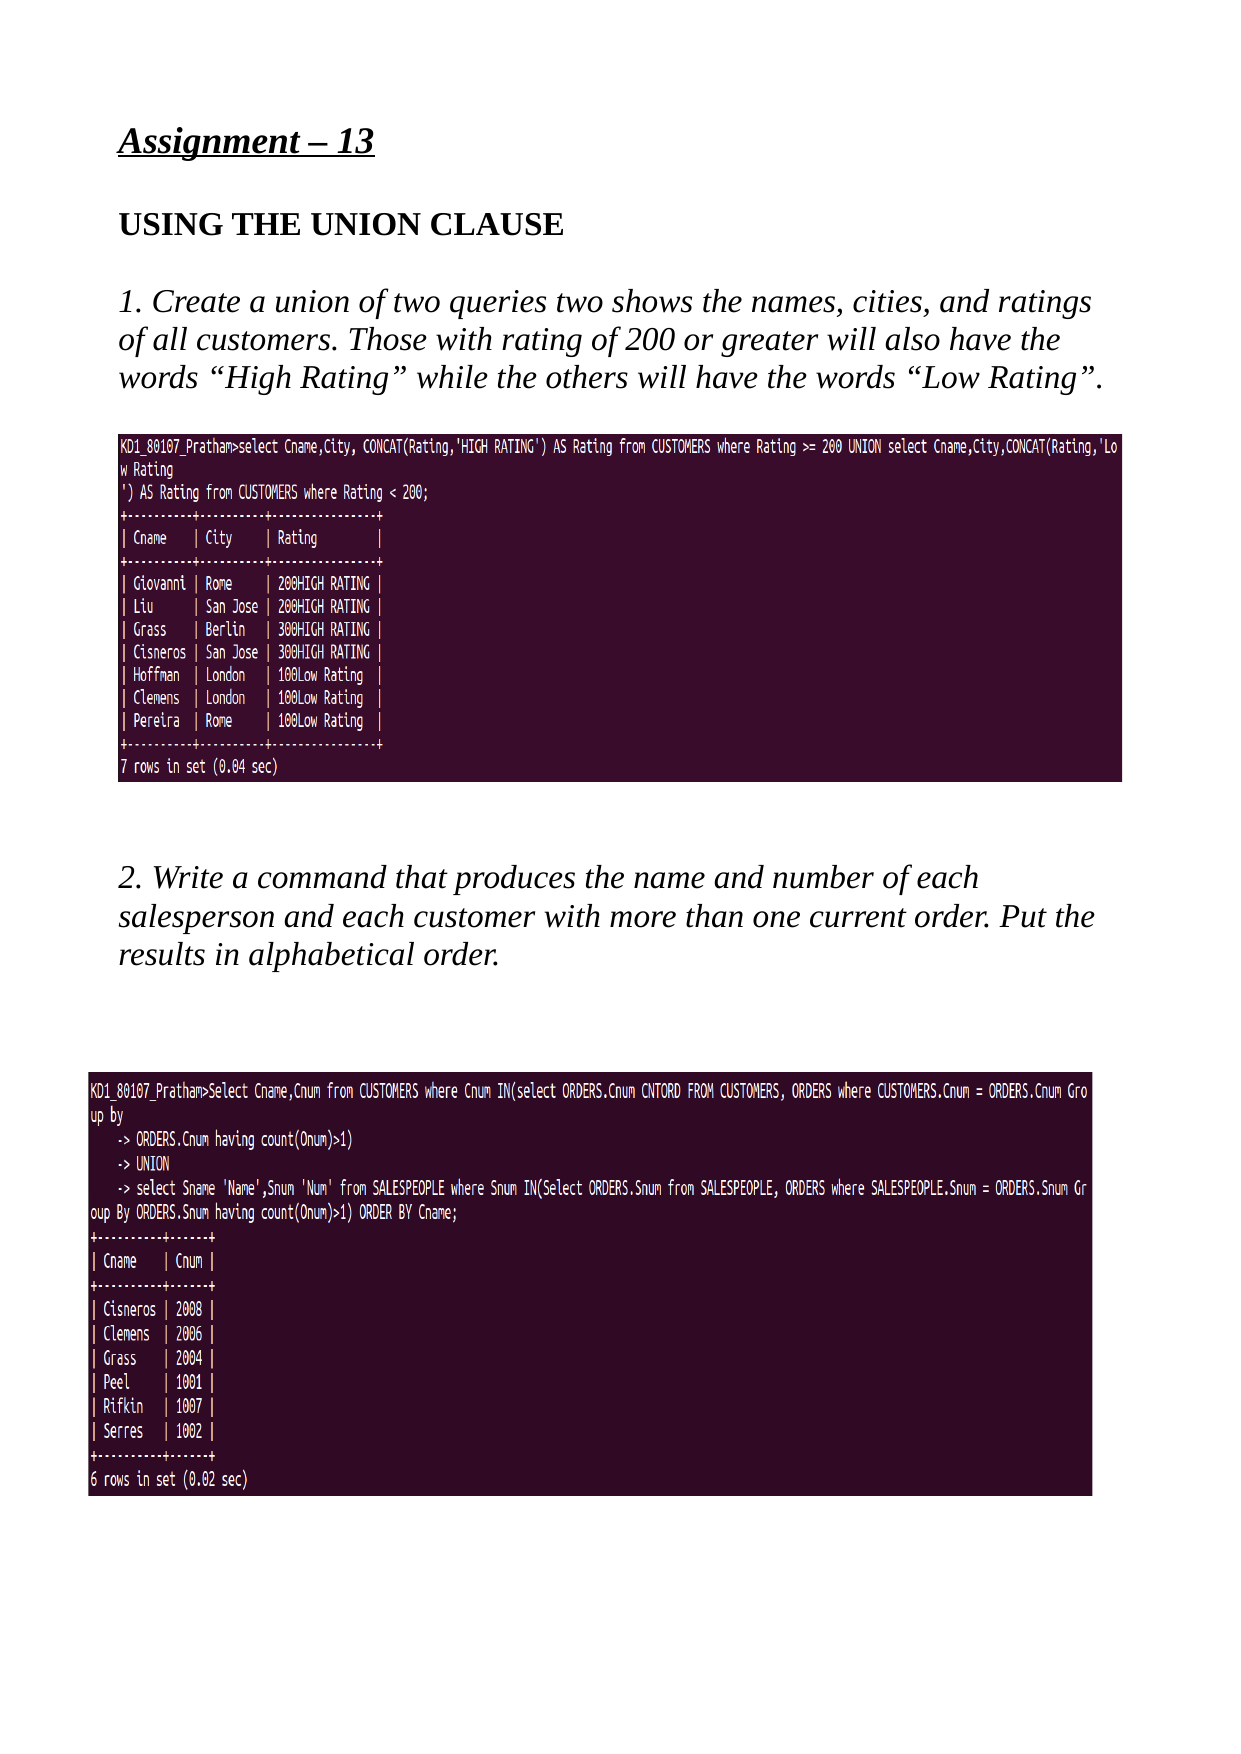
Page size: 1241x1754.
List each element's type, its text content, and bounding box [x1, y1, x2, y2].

text 2. Write a command that produces the name and number of each salesperson and each customer with more than one current order. Put the results in alphabetical order. [118, 858, 1122, 973]
picture [118, 434, 1123, 782]
text Assignment – 13 [118, 118, 1122, 161]
text 1. Create a union of two queries two shows the names, cities, and ratings of all customers. Those with rating of 200 or greater will also have the words “High Rating” while the others will have the words “Low Rating”. [118, 281, 1122, 396]
text USING THE UNION CLAUSE [118, 204, 1122, 243]
picture [88, 1072, 1093, 1496]
